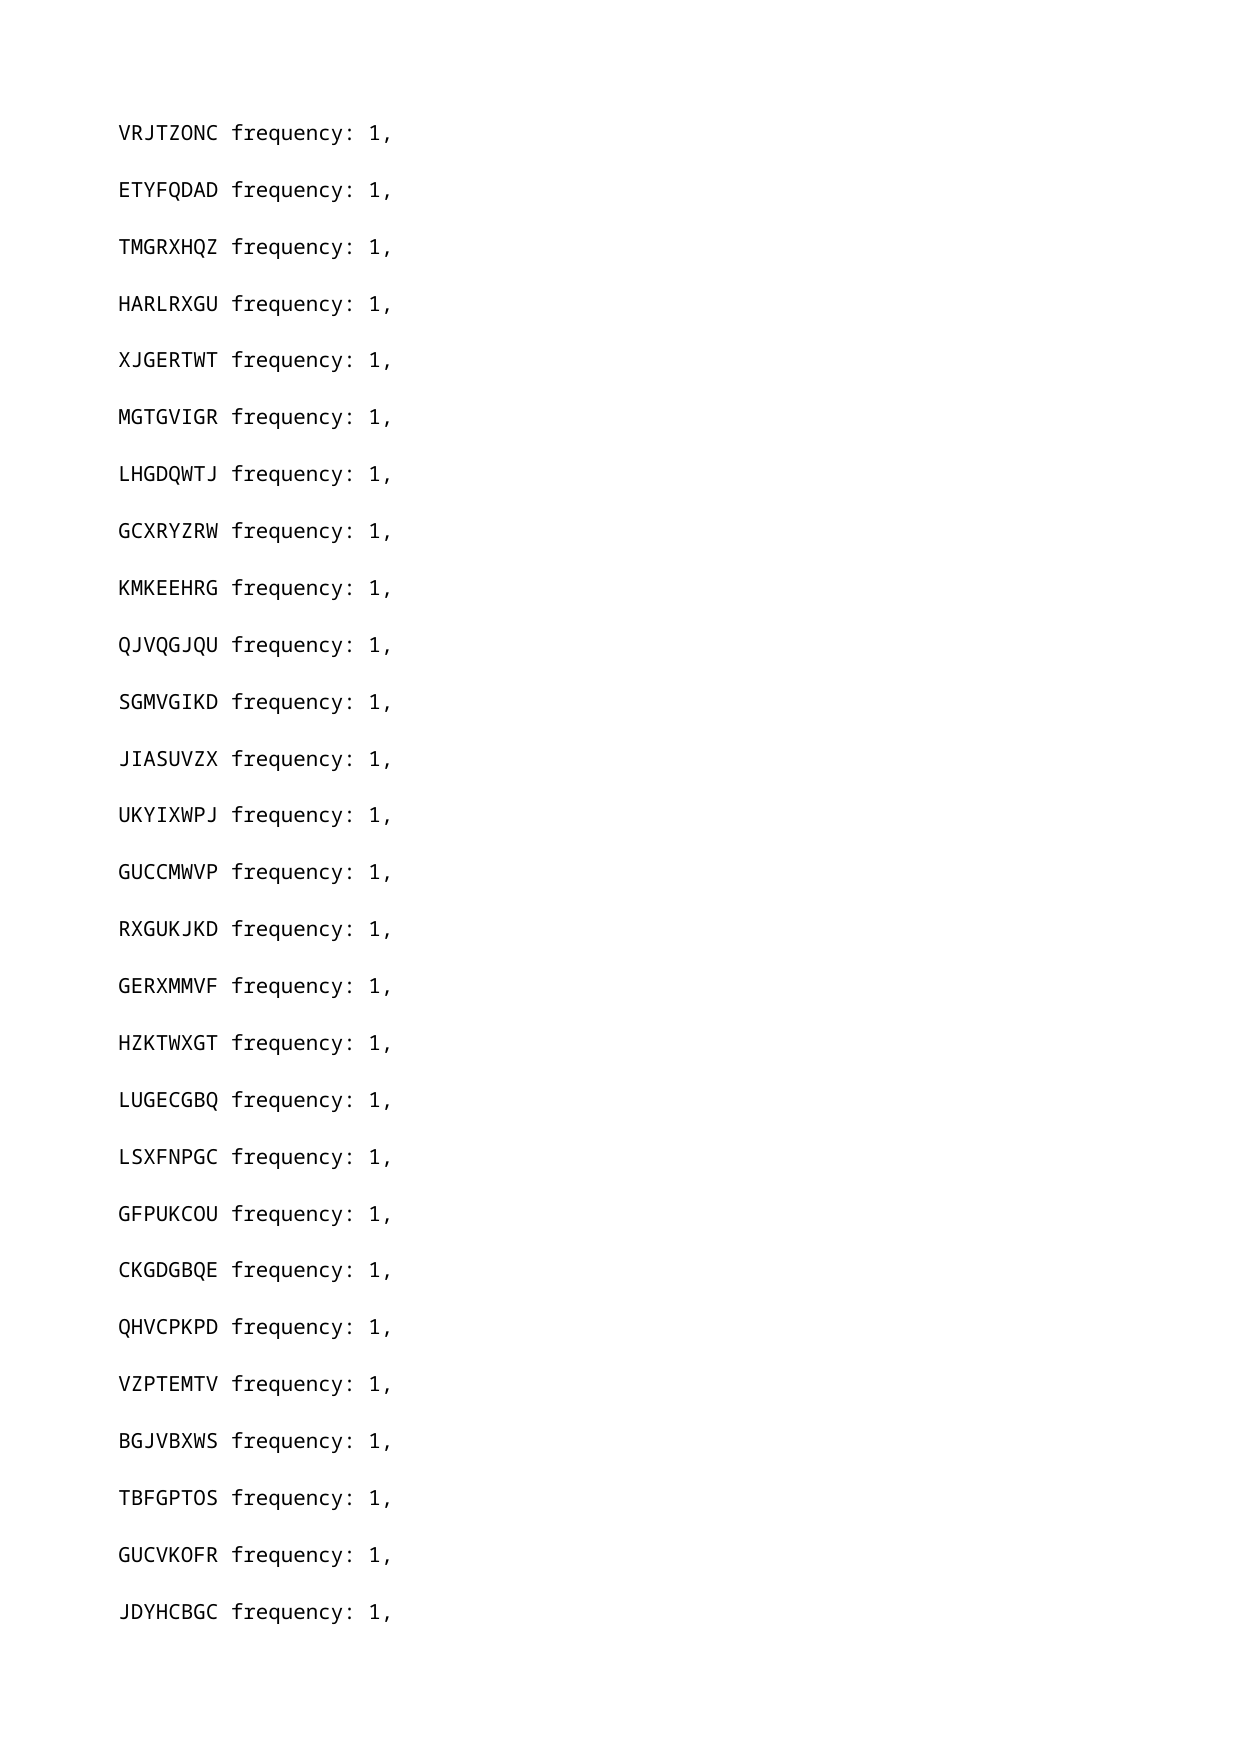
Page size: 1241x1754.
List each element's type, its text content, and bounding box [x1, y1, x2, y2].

text VRJTZONC frequency: 1, [118, 118, 1122, 147]
text TMGRXHQZ frequency: 1, [118, 232, 1122, 260]
text GUCVKOFR frequency: 1, [118, 1540, 1122, 1568]
text VZPTEMTV frequency: 1, [118, 1369, 1122, 1398]
text SGMVGIKD frequency: 1, [118, 687, 1122, 715]
text XJGERTWT frequency: 1, [118, 346, 1122, 374]
text UKYIXWPJ frequency: 1, [118, 801, 1122, 829]
text LHGDQWTJ frequency: 1, [118, 459, 1122, 488]
text JDYHCBGC frequency: 1, [118, 1597, 1122, 1625]
text CKGDGBQE frequency: 1, [118, 1256, 1122, 1284]
text HZKTWXGT frequency: 1, [118, 1028, 1122, 1057]
text RXGUKJKD frequency: 1, [118, 914, 1122, 943]
text MGTGVIGR frequency: 1, [118, 402, 1122, 431]
text LUGECGBQ frequency: 1, [118, 1085, 1122, 1113]
text GUCCMWVP frequency: 1, [118, 857, 1122, 886]
text QJVQGJQU frequency: 1, [118, 630, 1122, 658]
text JIASUVZX frequency: 1, [118, 744, 1122, 772]
text GFPUKCOU frequency: 1, [118, 1199, 1122, 1227]
text GERXMMVF frequency: 1, [118, 971, 1122, 1000]
text BGJVBXWS frequency: 1, [118, 1426, 1122, 1455]
text GCXRYZRW frequency: 1, [118, 516, 1122, 545]
text KMKEEHRG frequency: 1, [118, 573, 1122, 602]
text ETYFQDAD frequency: 1, [118, 175, 1122, 203]
text HARLRXGU frequency: 1, [118, 289, 1122, 317]
text TBFGPTOS frequency: 1, [118, 1483, 1122, 1512]
text LSXFNPGC frequency: 1, [118, 1142, 1122, 1170]
text QHVCPKPD frequency: 1, [118, 1312, 1122, 1341]
